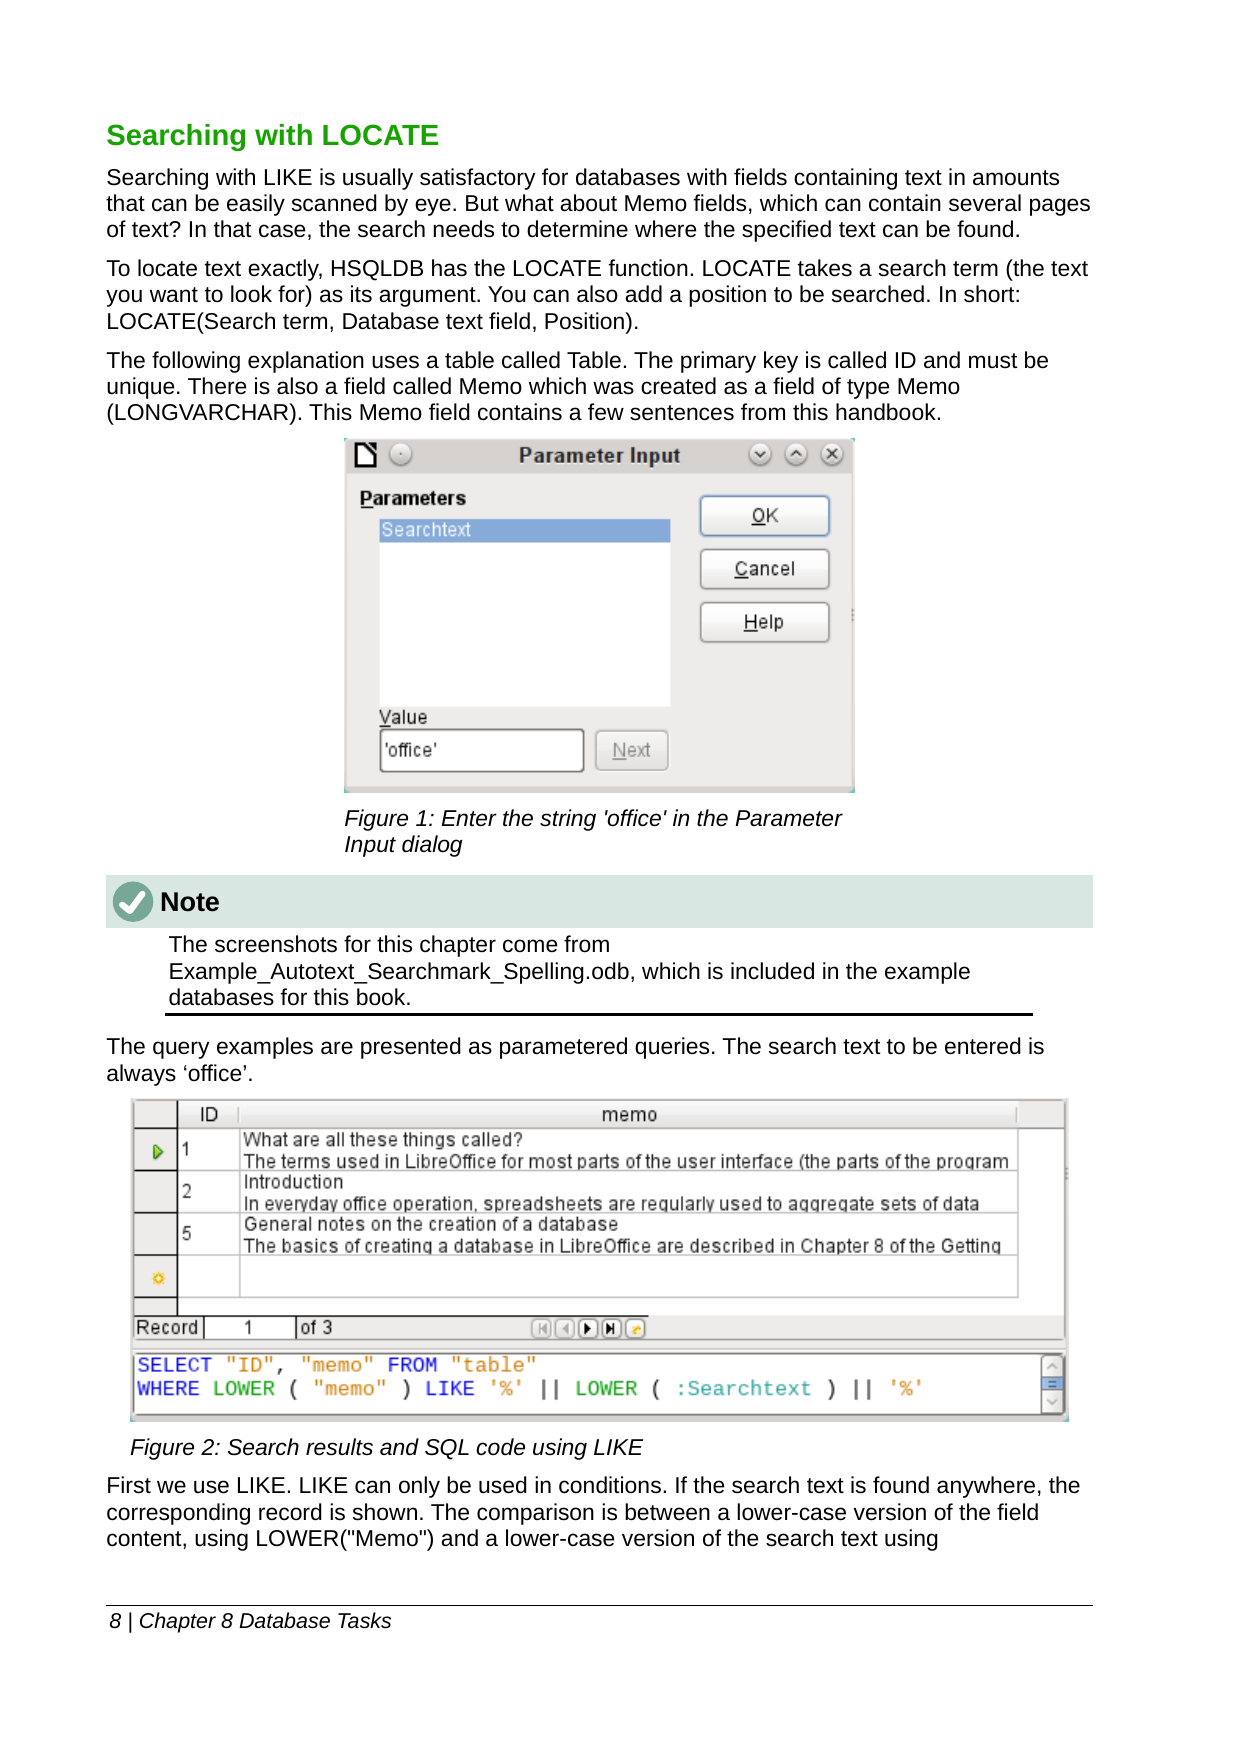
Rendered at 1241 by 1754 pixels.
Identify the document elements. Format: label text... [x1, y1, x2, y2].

subtitle Searching with LOCATE [106, 118, 1093, 152]
text To locate text exactly, HSQLDB has the LOCATE function. LOCATE takes a search term (the text you want to look for) as its argument. You can also add a position to be searched. In short: LOCATE(Search term, Database text field, Position). [106, 255, 1093, 334]
text Figure 1: Enter the string 'office' in the Parameter Input dialog [344, 804, 855, 857]
text Searching with LIKE is usually satisfactory for databases with fields containing text in amounts that can be easily scanned by eye. But what about Memo fields, which can contain several pages of text? In that case, the search needs to determine where the specified text can be found. [106, 163, 1093, 242]
text First we use LIKE. LIKE can only be used in conditions. If the search text is found anywhere, the corresponding record is shown. The comparison is between a lower-case version of the field content, using LOWER("Memo") and a lower-case version of the search text using [106, 1472, 1093, 1551]
text The query examples are presented as parametered queries. The search text to be entered is always ‘office’. [106, 1033, 1093, 1086]
text The screenshots for this chapter come from Example_Autotext_Searchmark_Spelling.odb, which is included in the example databases for this book. [165, 928, 1033, 1013]
subtitle Note [106, 875, 1093, 928]
picture [344, 438, 855, 793]
text Figure 2: Search results and SQL code using LIKE [130, 1434, 1069, 1460]
picture [130, 1098, 1069, 1422]
text The following explanation uses a table called Table. The primary key is called ID and must be unique. There is also a field called Memo which was created as a field of type Memo (LONGVARCHAR). This Memo field contains a few sentences from this handbook. [106, 347, 1093, 426]
